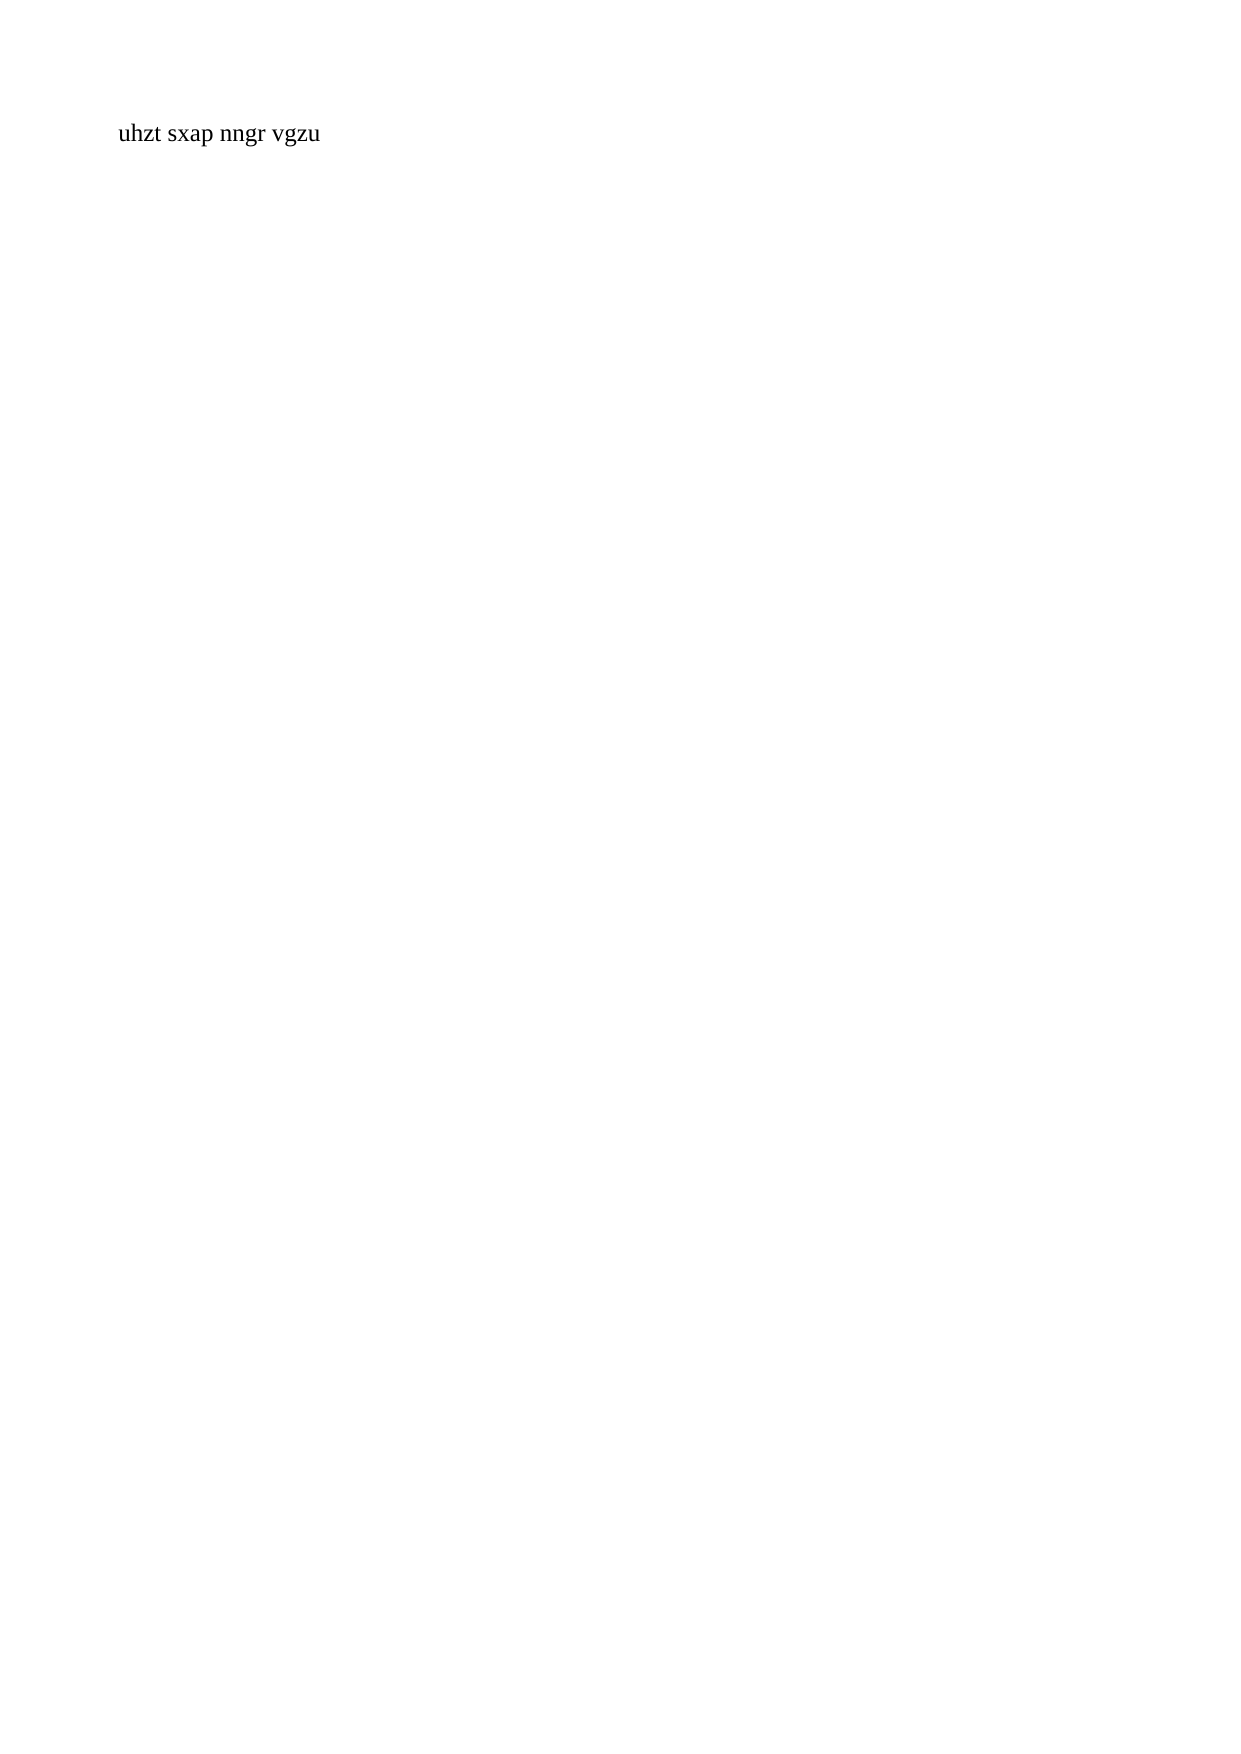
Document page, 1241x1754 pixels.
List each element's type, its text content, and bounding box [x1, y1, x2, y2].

text uhzt sxap nngr vgzu [118, 118, 1122, 147]
